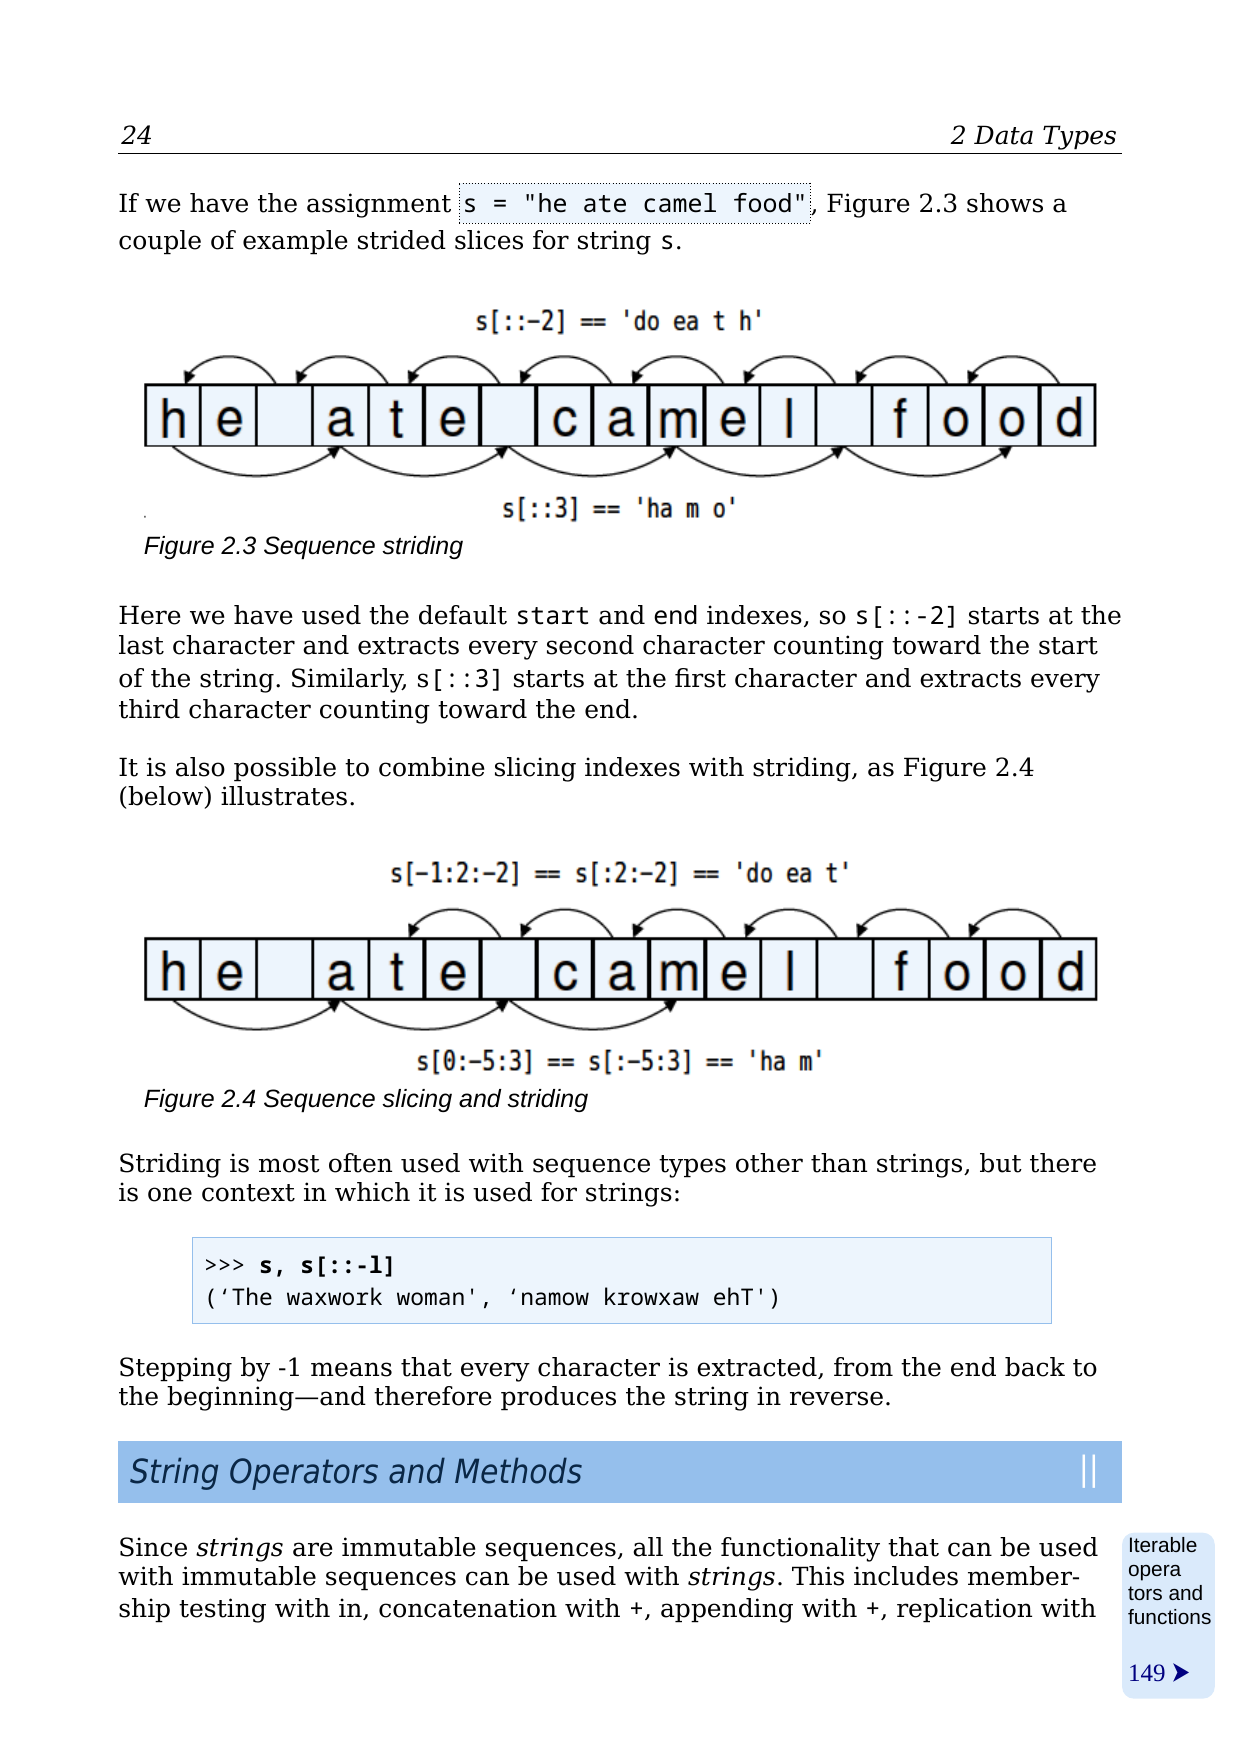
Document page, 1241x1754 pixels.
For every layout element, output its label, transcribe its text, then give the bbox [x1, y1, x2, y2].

text Striding is most often used with sequence types other than strings, but there is one context in which it is used for strings: [118, 841, 1122, 1208]
text Figure 2.4 Sequence slicing and striding [143, 1084, 1097, 1113]
text Here we have used the default start and end indexes, so s[::-2] starts at the last character and extracts every second character counting toward the start of the string. Similarly, s[::3] starts at the first character and extracts every third character counting toward the end. [118, 286, 1122, 724]
subtitle String Operators and Methods [118, 1441, 1122, 1503]
text Figure 2.3 Sequence striding [143, 531, 1097, 559]
picture [143, 298, 1098, 531]
text Stepping by -1 means that every character is extracted, from the end back to the beginning—and therefore produces the string in reverse. [118, 1353, 1122, 1411]
text If we have the assignment s = "he ate camel food", Figure 2.3 shows a couple of example strided slices for string s. [118, 183, 1122, 257]
text (‘The waxwork woman', ‘namow krowxaw ehT') [193, 1268, 1051, 1323]
text Since strings are immutable sequences, all the functionality that can be used with immutable sequences can be used with strings. This includes member-ship testing with in, concatenation with +, appending with +, replication with [118, 1533, 1122, 1625]
text >>> s, s[::-l] [193, 1238, 1051, 1268]
picture [143, 853, 1098, 1084]
text || [1063, 1449, 1098, 1488]
text It is also possible to combine slicing indexes with striding, as Figure 2.4 (below) illustrates. [118, 753, 1122, 812]
